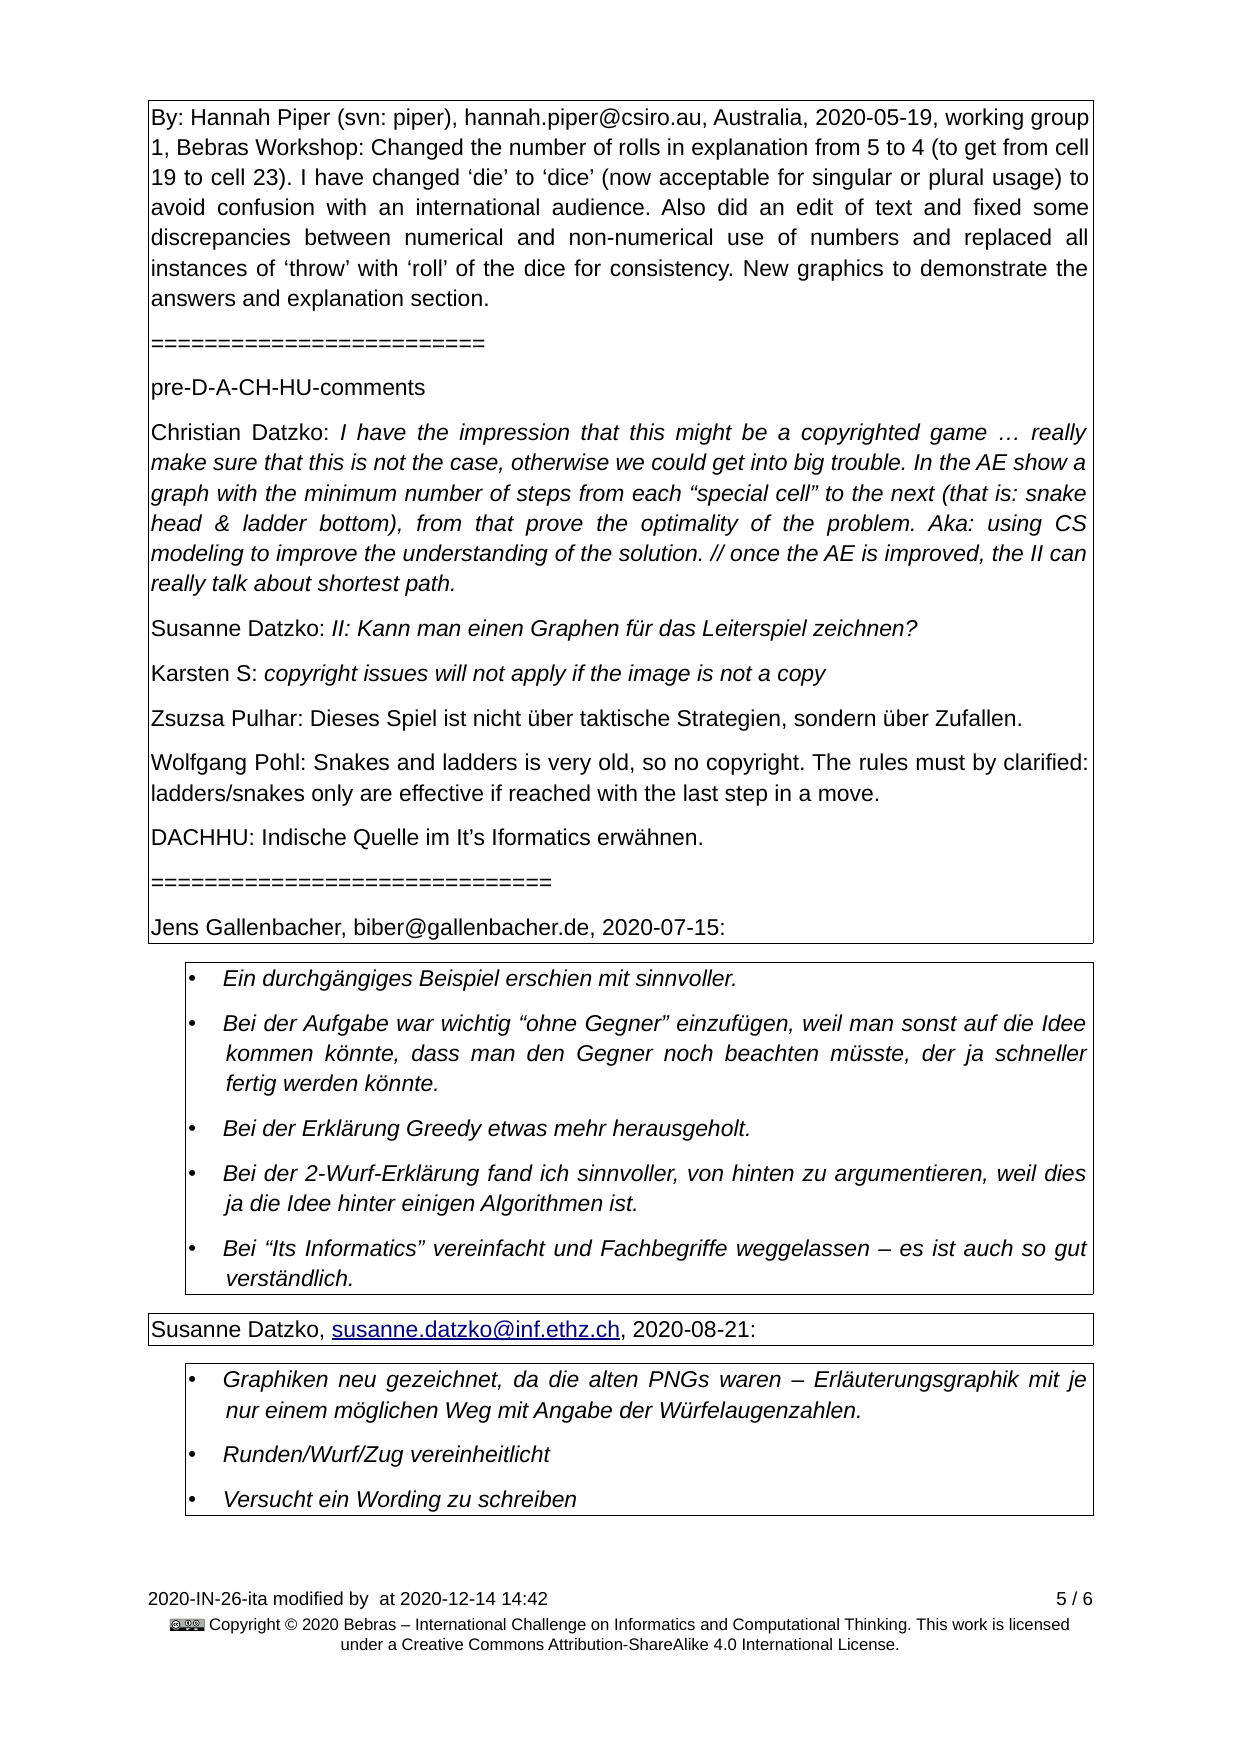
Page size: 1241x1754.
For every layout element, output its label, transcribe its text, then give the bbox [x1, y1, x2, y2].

text ========================= [149, 326, 1093, 356]
text Susanne Datzko, susanne.datzko@inf.ethz.ch, 2020-08-21: [149, 1314, 1093, 1345]
list Ein durchgängiges Beispiel erschien mit sinnvoller. [186, 963, 1093, 991]
text By: Hannah Piper (svn: piper), hannah.piper@csiro.au, Australia, 2020-05-19, working group 1, Bebras Workshop: Changed the number of rolls in explanation from 5 to 4 (to get from cell 19 to cell 23). I have changed ‘die’ to ‘dice’ (now acceptable for singular or plural usage) to avoid confusion with an international audience. Also did an edit of text and fixed some discrepancies between numerical and non-numerical use of numbers and replaced all instances of ‘throw’ with ‘roll’ of the dice for consistency. New graphics to demonstrate the answers and explanation section. [149, 101, 1093, 311]
text pre-D-A-CH-HU-comments [149, 371, 1093, 401]
list Bei “Its Informatics” vereinfacht und Fachbegriffe weggelassen – es ist auch so gut verständlich. [186, 1231, 1093, 1294]
list Bei der Aufgabe war wichtig “ohne Gegner” einzufügen, weil man sonst auf die Idee kommen könnte, dass man den Gegner noch beachten müsste, der ja schneller fertig werden könnte. [186, 1006, 1093, 1096]
list Bei der 2-Wurf-Erklärung fand ich sinnvoller, von hinten zu argumentieren, weil dies ja die Idee hinter einigen Algorithmen ist. [186, 1156, 1093, 1216]
list Versucht ein Wording zu schreiben [186, 1483, 1093, 1515]
list Graphiken neu gezeichnet, da die alten PNGs waren – Erläuterungsgraphik mit je nur einem möglichen Weg mit Angabe der Würfelaugenzahlen. [186, 1364, 1093, 1423]
text Karsten S: copyright issues will not apply if the image is not a copy [149, 657, 1093, 686]
text Zsuzsa Pulhar: Dieses Spiel ist nicht über taktische Strategien, sondern über Zufallen. [149, 701, 1093, 731]
list Bei der Erklärung Greedy etwas mehr herausgeholt. [186, 1112, 1093, 1141]
text Susanne Datzko: II: Kann man einen Graphen für das Leiterspiel zeichnen? [149, 612, 1093, 641]
text DACHHU: Indische Quelle im It’s Iformatics erwähnen. [149, 821, 1093, 851]
text Wolfgang Pohl: Snakes and ladders is very old, so no copyright. The rules must by clarified: ladders/snakes only are effective if reached with the last step in a move. [149, 746, 1093, 806]
text Christian Datzko: I have the impression that this might be a copyrighted game … really make sure that this is not the case, otherwise we could get into big trouble. In the AE show a graph with the minimum number of steps from each “special cell” to the next (that is: snake head & ladder bottom), from that prove the optimality of the problem. Aka: using CS modeling to improve the understanding of the solution. // once the AE is improved, the II can really talk about shortest path. [149, 416, 1093, 596]
text Jens Gallenbacher, biber@gallenbacher.de, 2020-07-15: [149, 911, 1093, 943]
text ============================== [149, 866, 1093, 895]
list Runden/Wurf/Zug vereinheitlicht [186, 1438, 1093, 1468]
